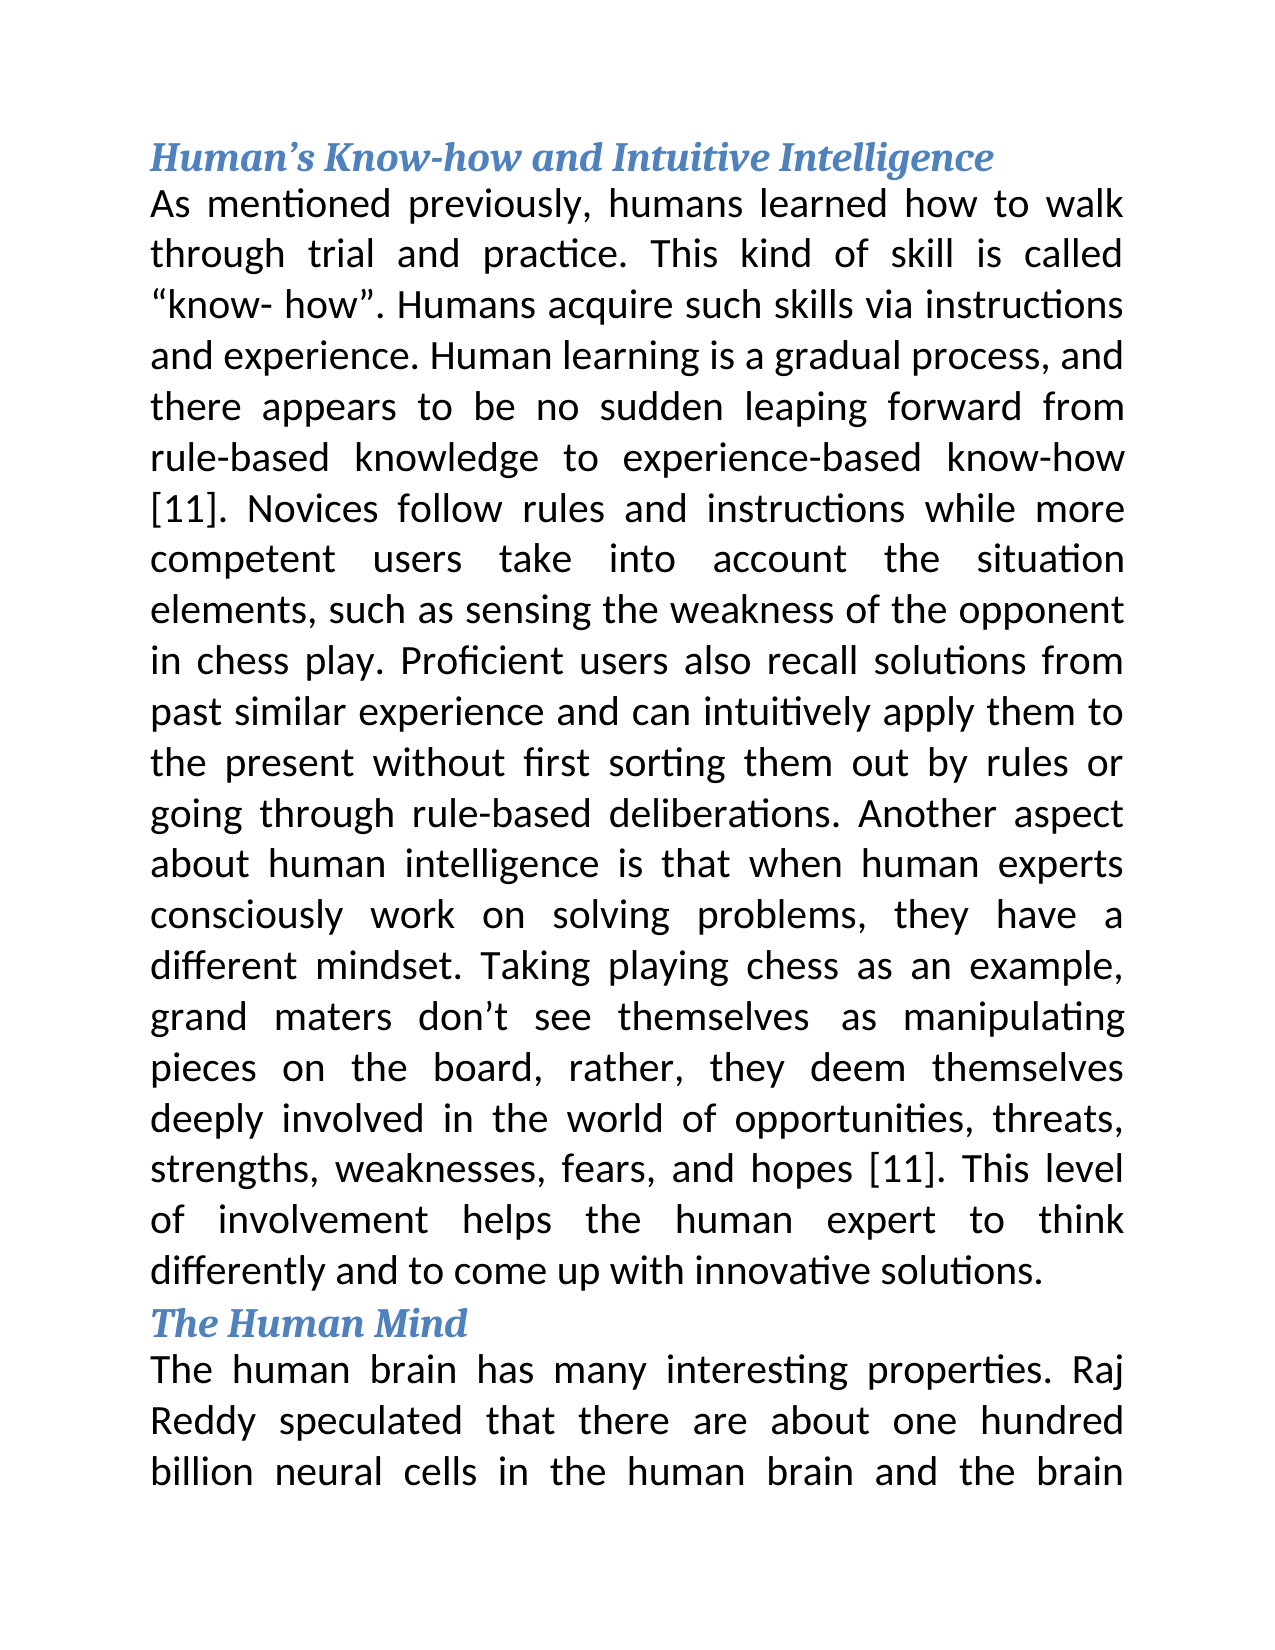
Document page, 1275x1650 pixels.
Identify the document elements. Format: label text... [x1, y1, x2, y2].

text As mentioned previously, humans learned how to walk through trial and practice. This kind of skill is called “know- how”. Humans acquire such skills via instructions and experience. Human learning is a gradual process, and there appears to be no sudden leaping forward from rule-based knowledge to experience-based know-how [11]. Novices follow rules and instructions while more competent users take into account the situation elements, such as sensing the weakness of the opponent in chess play. Proficient users also recall solutions from past similar experience and can intuitively apply them to the present without first sorting them out by rules or going through rule-based deliberations. Another aspect about human intelligence is that when human experts consciously work on solving problems, they have a different mindset. Taking playing chess as an example, grand maters don’t see themselves as manipulating pieces on the board, rather, they deem themselves deeply involved in the world of opportunities, threats, strengths, weaknesses, fears, and hopes [11]. This level of involvement helps the human expert to think differently and to come up with innovative solutions. [150, 177, 1125, 1295]
subtitle Human’s Know-how and Intuitive Intelligence [150, 150, 1142, 177]
subtitle The Human Mind [150, 1316, 1142, 1343]
text The human brain has many interesting properties. Raj Reddy speculated that there are about one hundred billion neural cells in the human brain and the brain [150, 1343, 1126, 1495]
